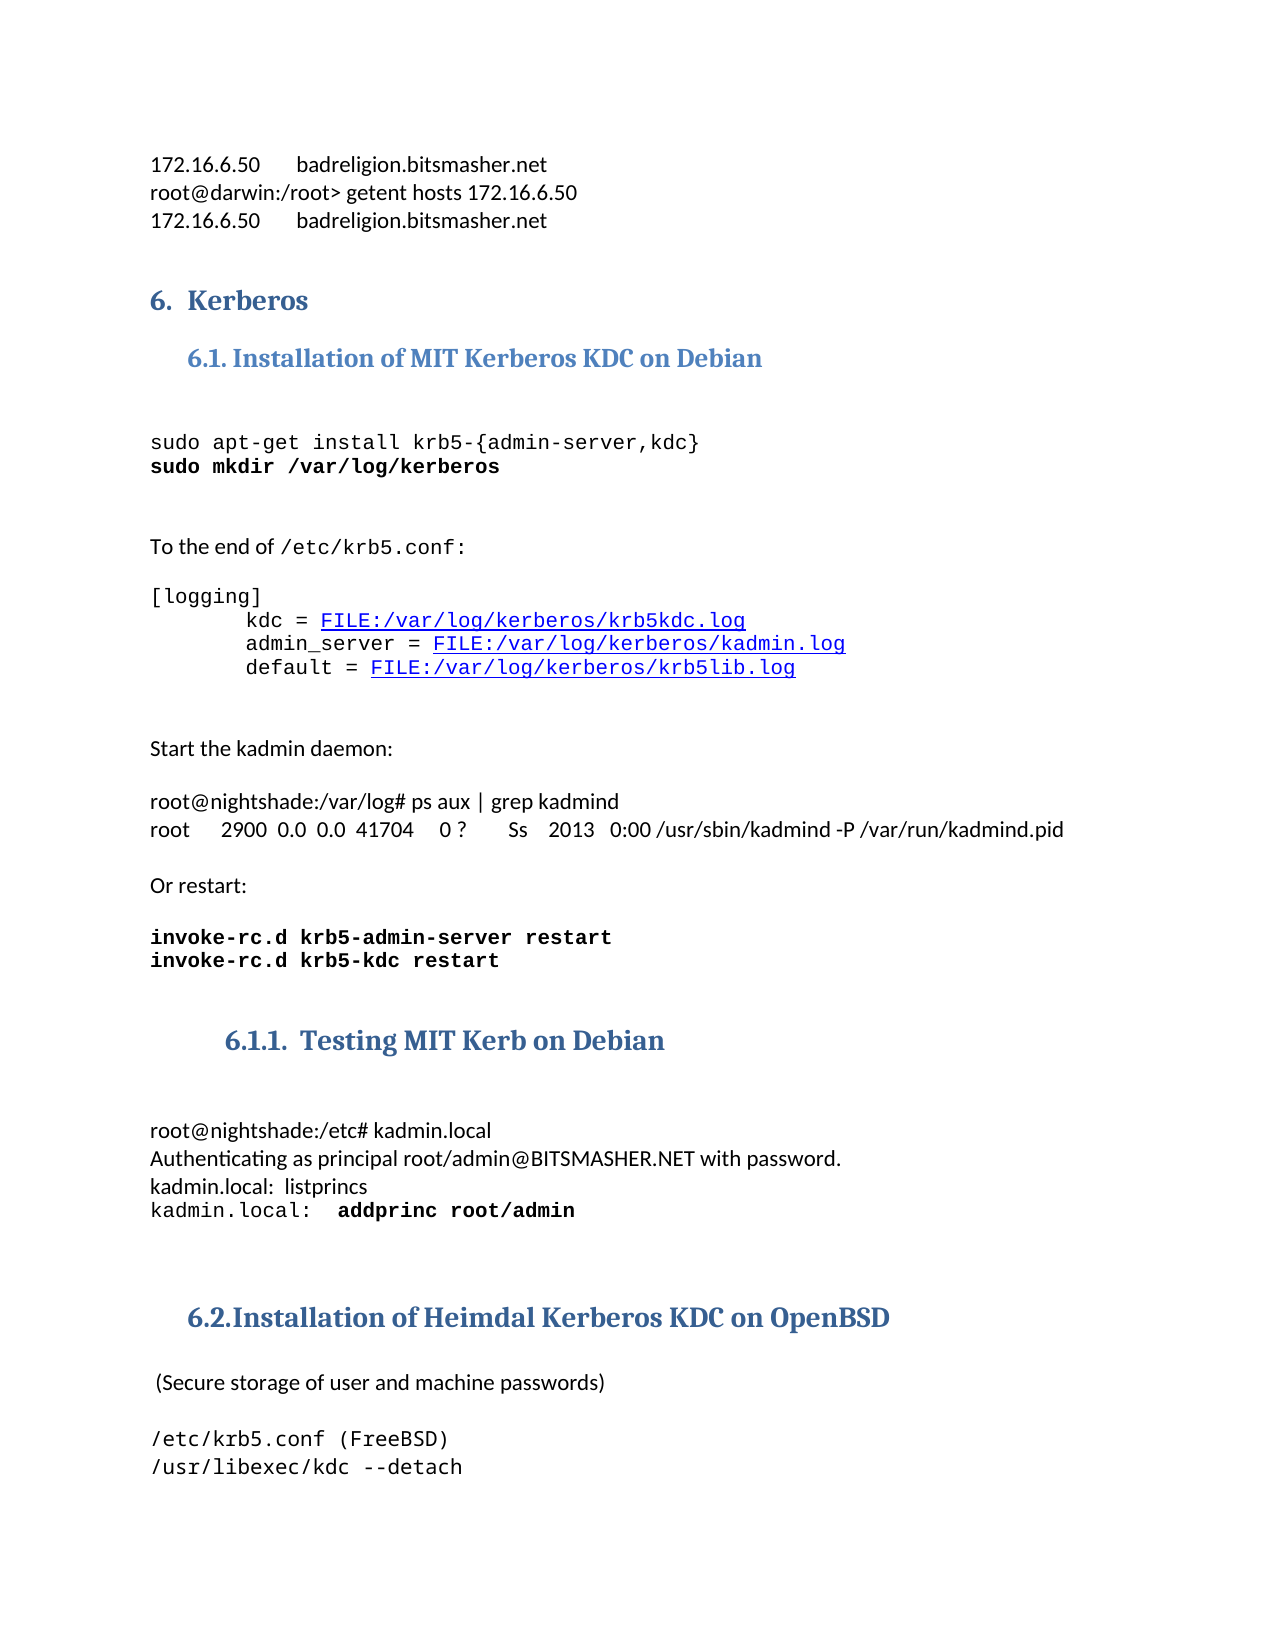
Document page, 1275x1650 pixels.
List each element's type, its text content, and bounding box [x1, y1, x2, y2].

text /etc/krb5.conf (FreeBSD) [150, 1424, 1125, 1452]
text root@darwin:/root> getent hosts 172.16.6.50 [150, 178, 1125, 206]
text kadmin.local: listprincs [150, 1172, 1125, 1200]
text Start the kadmin daemon: [150, 734, 1125, 762]
text root@nightshade:/var/log# ps aux | grep kadmind [150, 787, 1125, 815]
subtitle Kerberos [150, 284, 1125, 318]
text invoke-rc.d krb5-kdc restart [150, 951, 1125, 974]
text 172.16.6.50 badreligion.bitsmasher.net [150, 206, 1125, 234]
text 172.16.6.50 badreligion.bitsmasher.net [150, 150, 1125, 178]
text (Secure storage of user and machine passwords) [150, 1368, 1125, 1396]
text root 2900 0.0 0.0 41704 0 ? Ss 2013 0:00 /usr/sbin/kadmind -P /var/run/kadmind.pid [150, 815, 1125, 843]
text invoke-rc.d krb5-admin-server restart [150, 927, 1125, 951]
subtitle Installation of MIT Kerberos KDC on Debian [187, 343, 1125, 374]
text /usr/libexec/kdc --detach [150, 1452, 1125, 1481]
text sudo mkdir /var/log/kerberos [150, 456, 1125, 479]
subtitle Installation of Heimdal Kerberos KDC on OpenBSD [187, 1301, 1125, 1335]
text To the end of /etc/krb5.conf: [150, 532, 1125, 561]
text Or restart: [150, 871, 1125, 899]
text [logging] kdc = FILE:/var/log/kerberos/krb5kdc.log admin_server = FILE:/var/log/kerberos/kadmin.log default = FILE:/var/log/kerberos/krb5lib.log [150, 586, 1125, 681]
text root@nightshade:/etc# kadmin.local [150, 1116, 1125, 1144]
text Authenticating as principal root/admin@BITSMASHER.NET with password. [150, 1144, 1125, 1172]
text sudo apt-get install krb5-{admin-server,kdc} [150, 432, 1125, 456]
subtitle Testing MIT Kerb on Debian [225, 1024, 1125, 1058]
text kadmin.local: addprinc root/admin [150, 1200, 1125, 1223]
